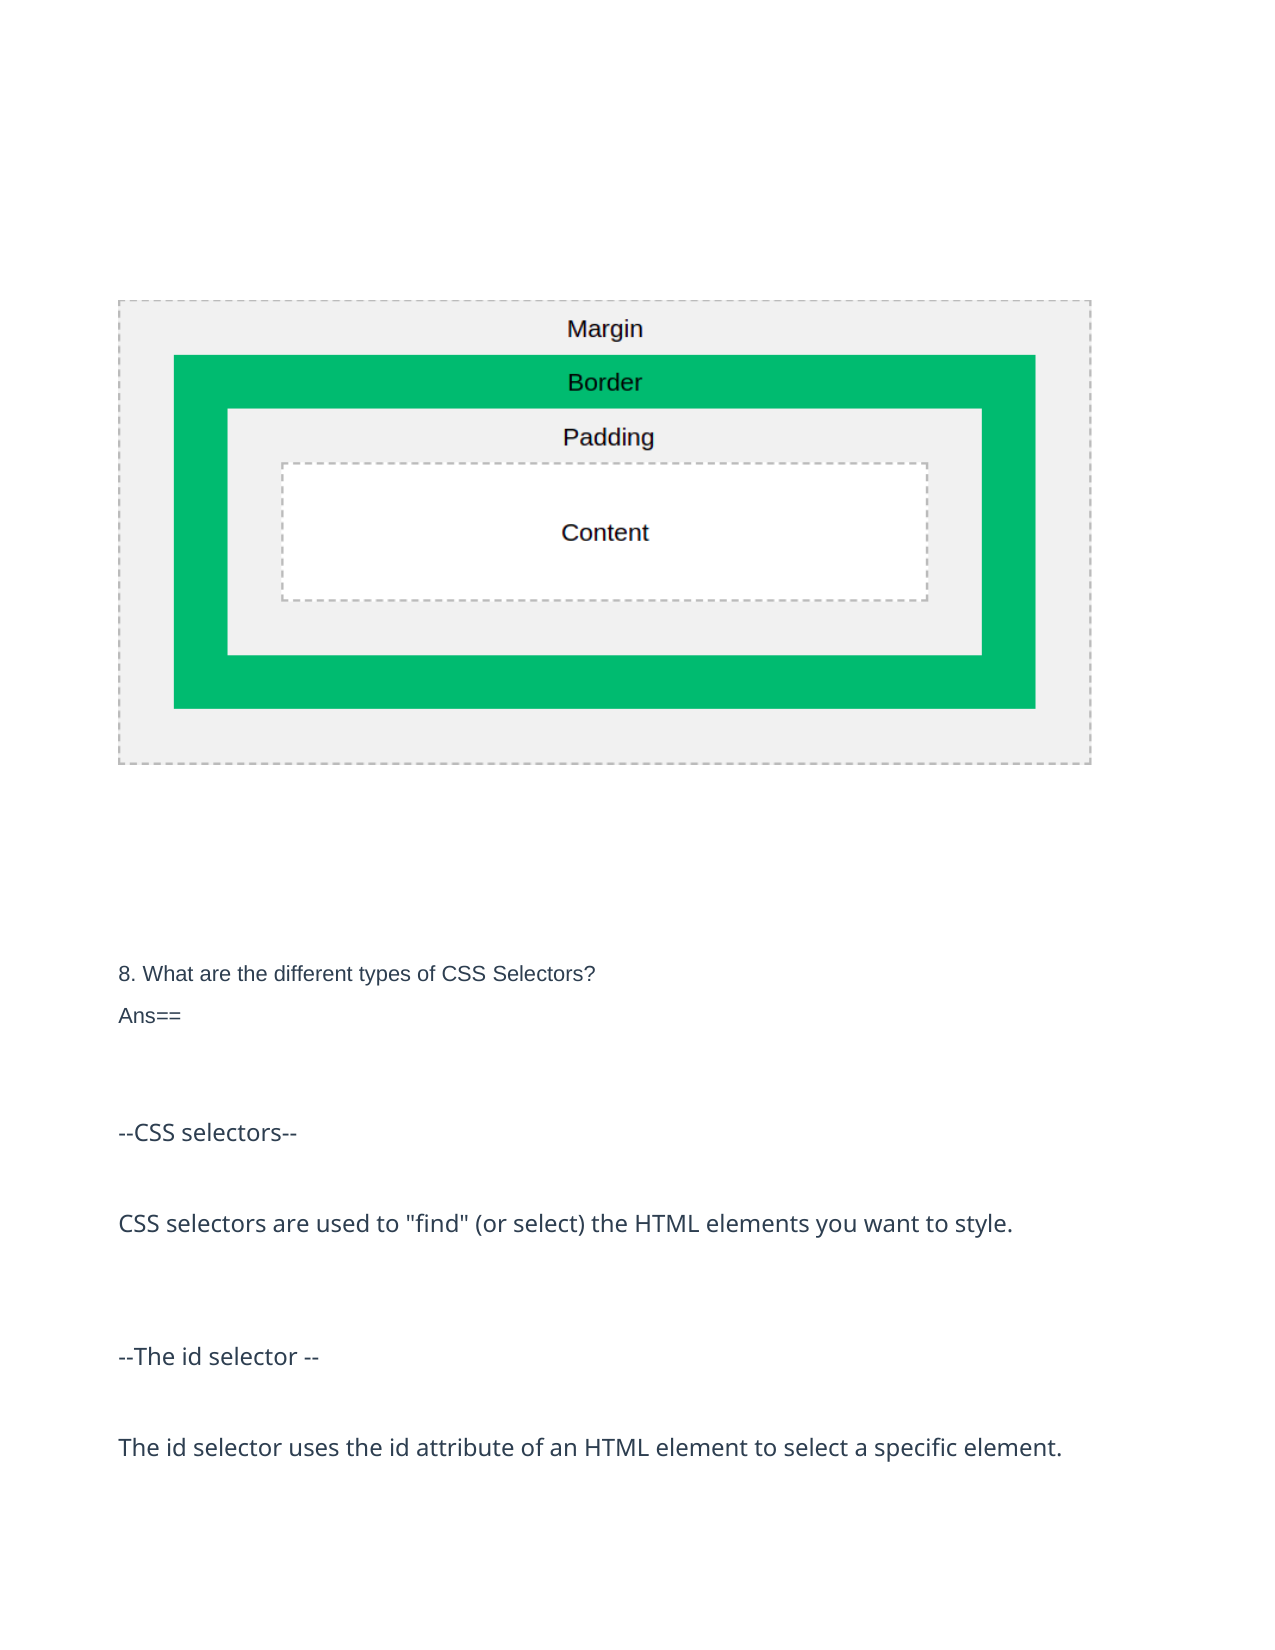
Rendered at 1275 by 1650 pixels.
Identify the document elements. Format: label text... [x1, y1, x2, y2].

picture [118, 300, 1094, 765]
text 8. What are the different types of CSS Selectors? [118, 961, 1157, 986]
text --CSS selectors-- [118, 1116, 1157, 1149]
text The id selector uses the id attribute of an HTML element to select a specific element. [118, 1431, 1157, 1463]
text Ans== [118, 1003, 1157, 1028]
text --The id selector -- [118, 1340, 1157, 1372]
text CSS selectors are used to "find" (or select) the HTML elements you want to style. [118, 1207, 1157, 1239]
